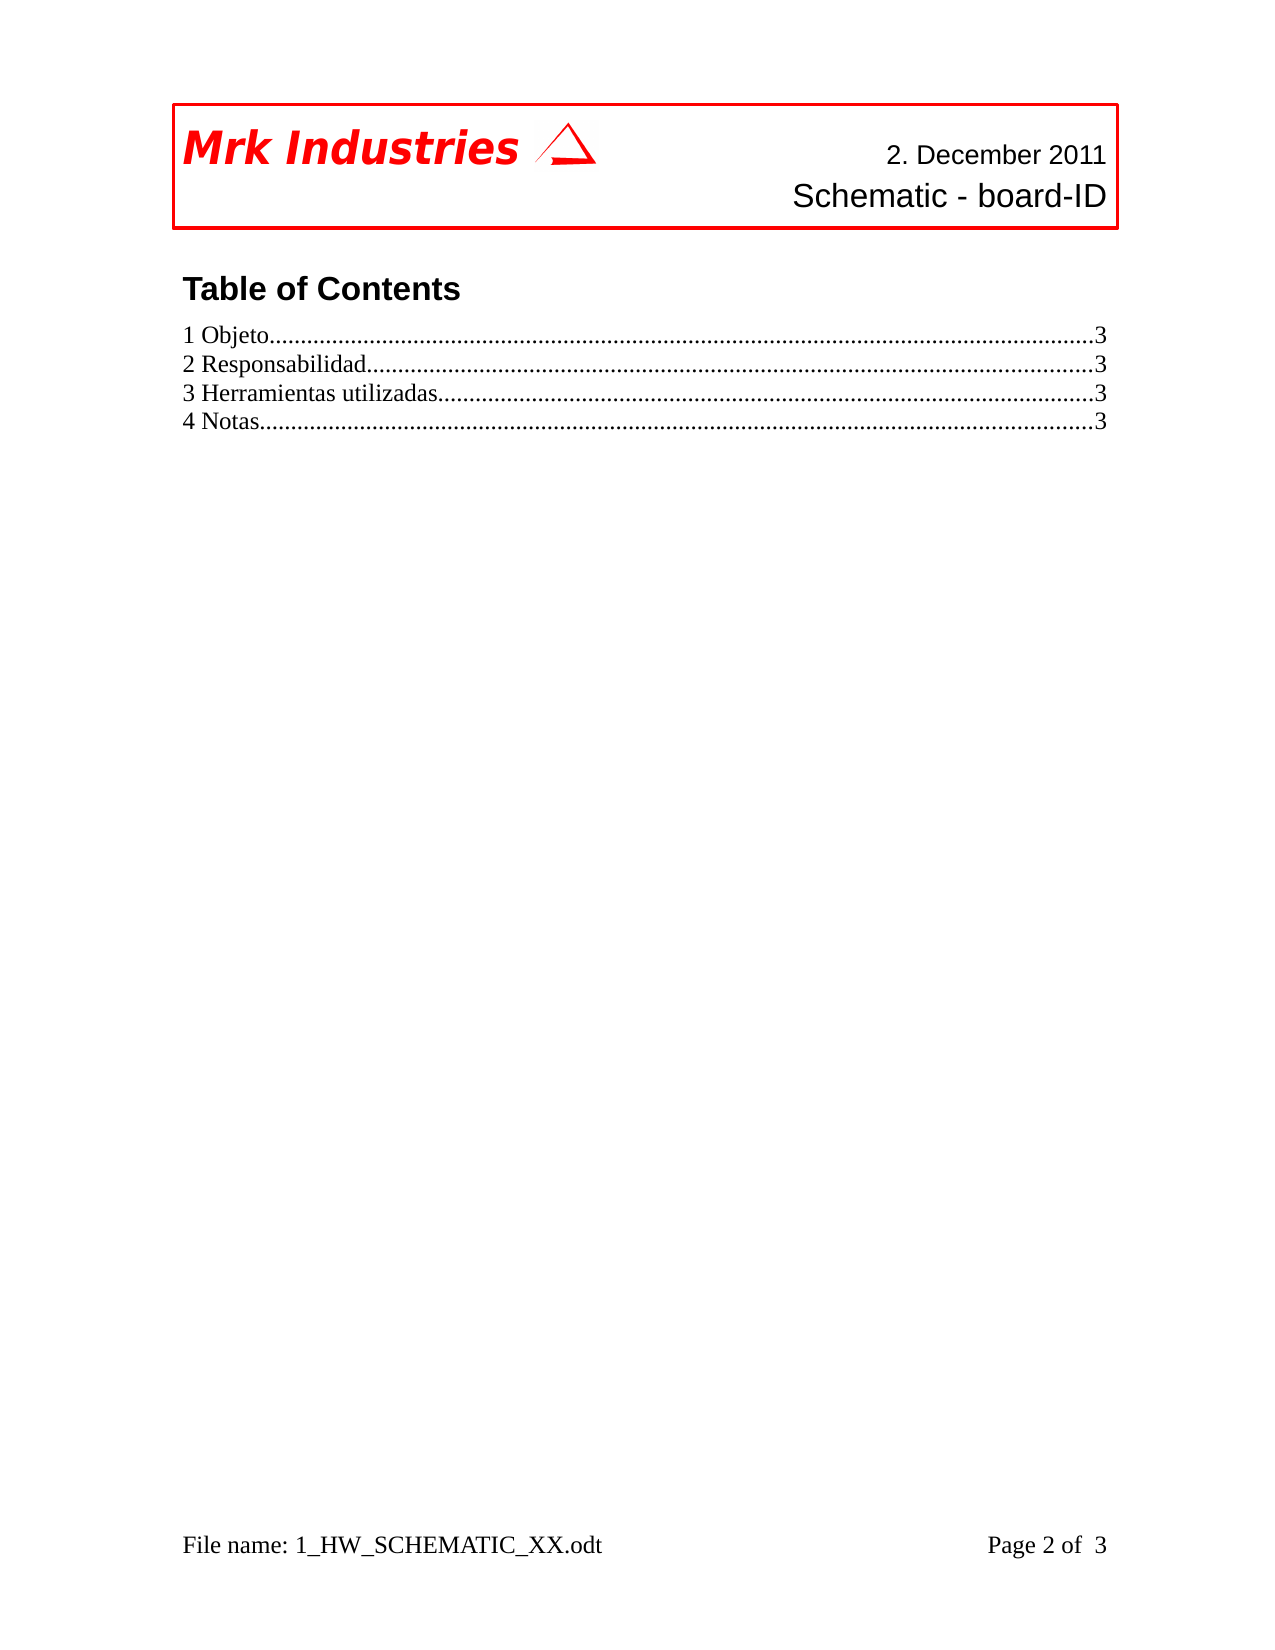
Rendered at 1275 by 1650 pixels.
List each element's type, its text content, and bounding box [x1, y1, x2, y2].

text 1 Objeto 3 [182, 320, 1107, 349]
subtitle Table of Contents [182, 269, 1107, 308]
text 3 Herramientas utilizadas 3 [182, 378, 1107, 406]
text 4 Notas 3 [182, 406, 1107, 435]
text 2 Responsabilidad 3 [182, 349, 1107, 378]
picture [533, 120, 599, 172]
